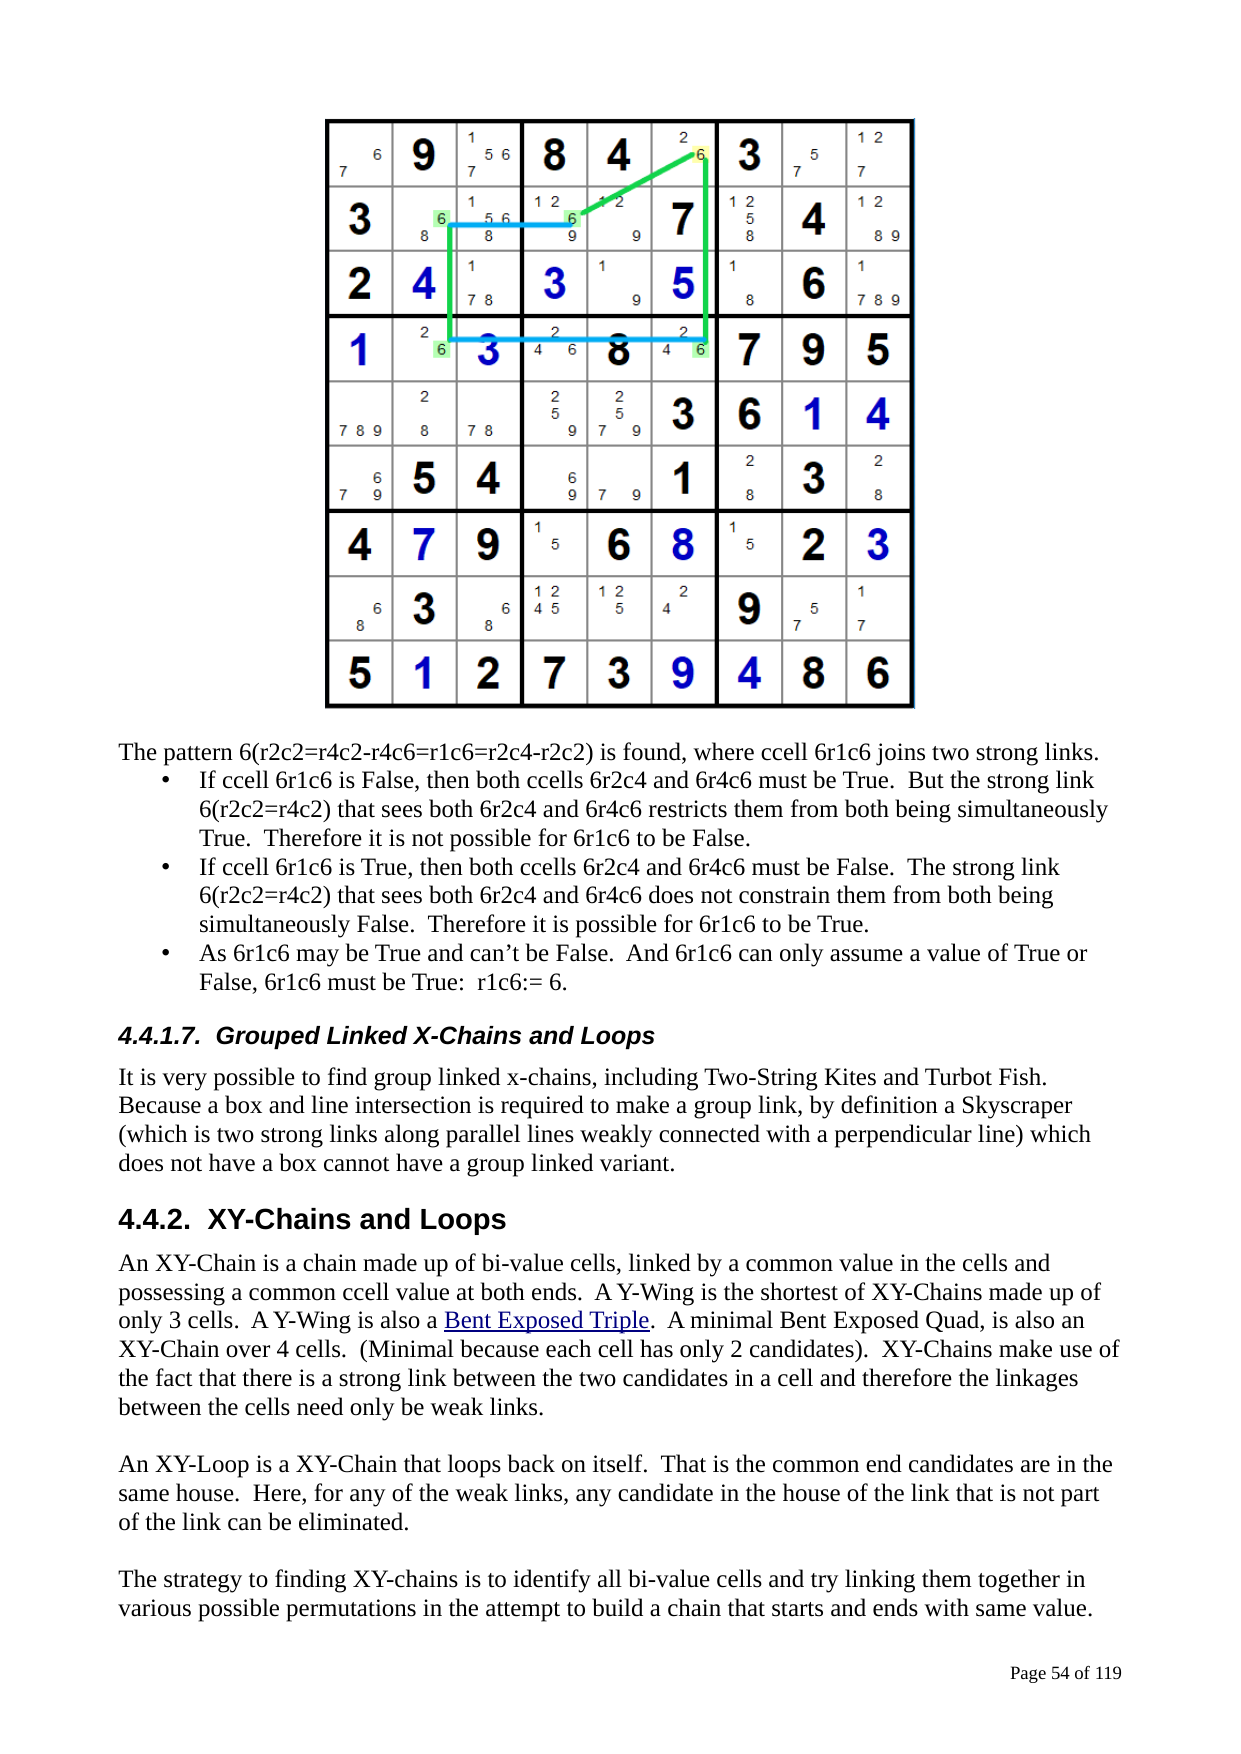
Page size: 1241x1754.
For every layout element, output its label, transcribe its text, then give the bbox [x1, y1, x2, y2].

text The pattern 6(r2c2=r4c2-r4c6=r1c6=r2c4-r2c2) is found, where ccell 6r1c6 joins two strong links. [118, 737, 1122, 766]
picture [325, 118, 916, 709]
list As 6r1c6 may be True and can’t be False. And 6r1c6 can only assume a value of True or False, 6r1c6 must be True: r1c6:= 6. [161, 938, 1122, 996]
list If ccell 6r1c6 is True, then both ccells 6r2c4 and 6r4c6 must be False. The strong link 6(r2c2=r4c2) that sees both 6r2c4 and 6r4c6 does not constrain them from both being simultaneously False. Therefore it is possible for 6r1c6 to be True. [161, 852, 1122, 938]
text It is very possible to find group linked x-chains, including Two-String Kites and Turbot Fish. Because a box and line intersection is required to make a group link, by definition a Skyscraper (which is two strong links along parallel lines weakly connected with a perpendicular line) which does not have a box cannot have a group linked variant. [118, 1062, 1122, 1177]
text An XY-Chain is a chain made up of bi-value cells, linked by a common value in the cells and possessing a common ccell value at both ends. A Y-Wing is the shortest of XY-Chains made up of only 3 cells. A Y-Wing is also a Bent Exposed Triple. A minimal Bent Exposed Quad, is also an XY-Chain over 4 cells. (Minimal because each cell has only 2 candidates). XY-Chains make use of the fact that there is a strong link between the two candidates in a cell and therefore the linkages between the cells need only be weak links. [118, 1248, 1122, 1420]
list If ccell 6r1c6 is False, then both ccells 6r2c4 and 6r4c6 must be True. But the strong link 6(r2c2=r4c2) that sees both 6r2c4 and 6r4c6 restricts them from both being simultaneously True. Therefore it is not possible for 6r1c6 to be False. [161, 766, 1122, 852]
text The strategy to finding XY-chains is to identify all bi-value cells and try linking them together in various possible permutations in the attempt to build a chain that starts and ends with same value. [118, 1564, 1122, 1622]
subtitle Grouped Linked X-Chains and Loops [118, 1021, 1122, 1049]
subtitle XY-Chains and Loops [118, 1202, 1122, 1235]
text An XY-Loop is a XY-Chain that loops back on itself. That is the common end candidates are in the same house. Here, for any of the weak links, any candidate in the house of the link that is not part of the link can be eliminated. [118, 1449, 1122, 1535]
